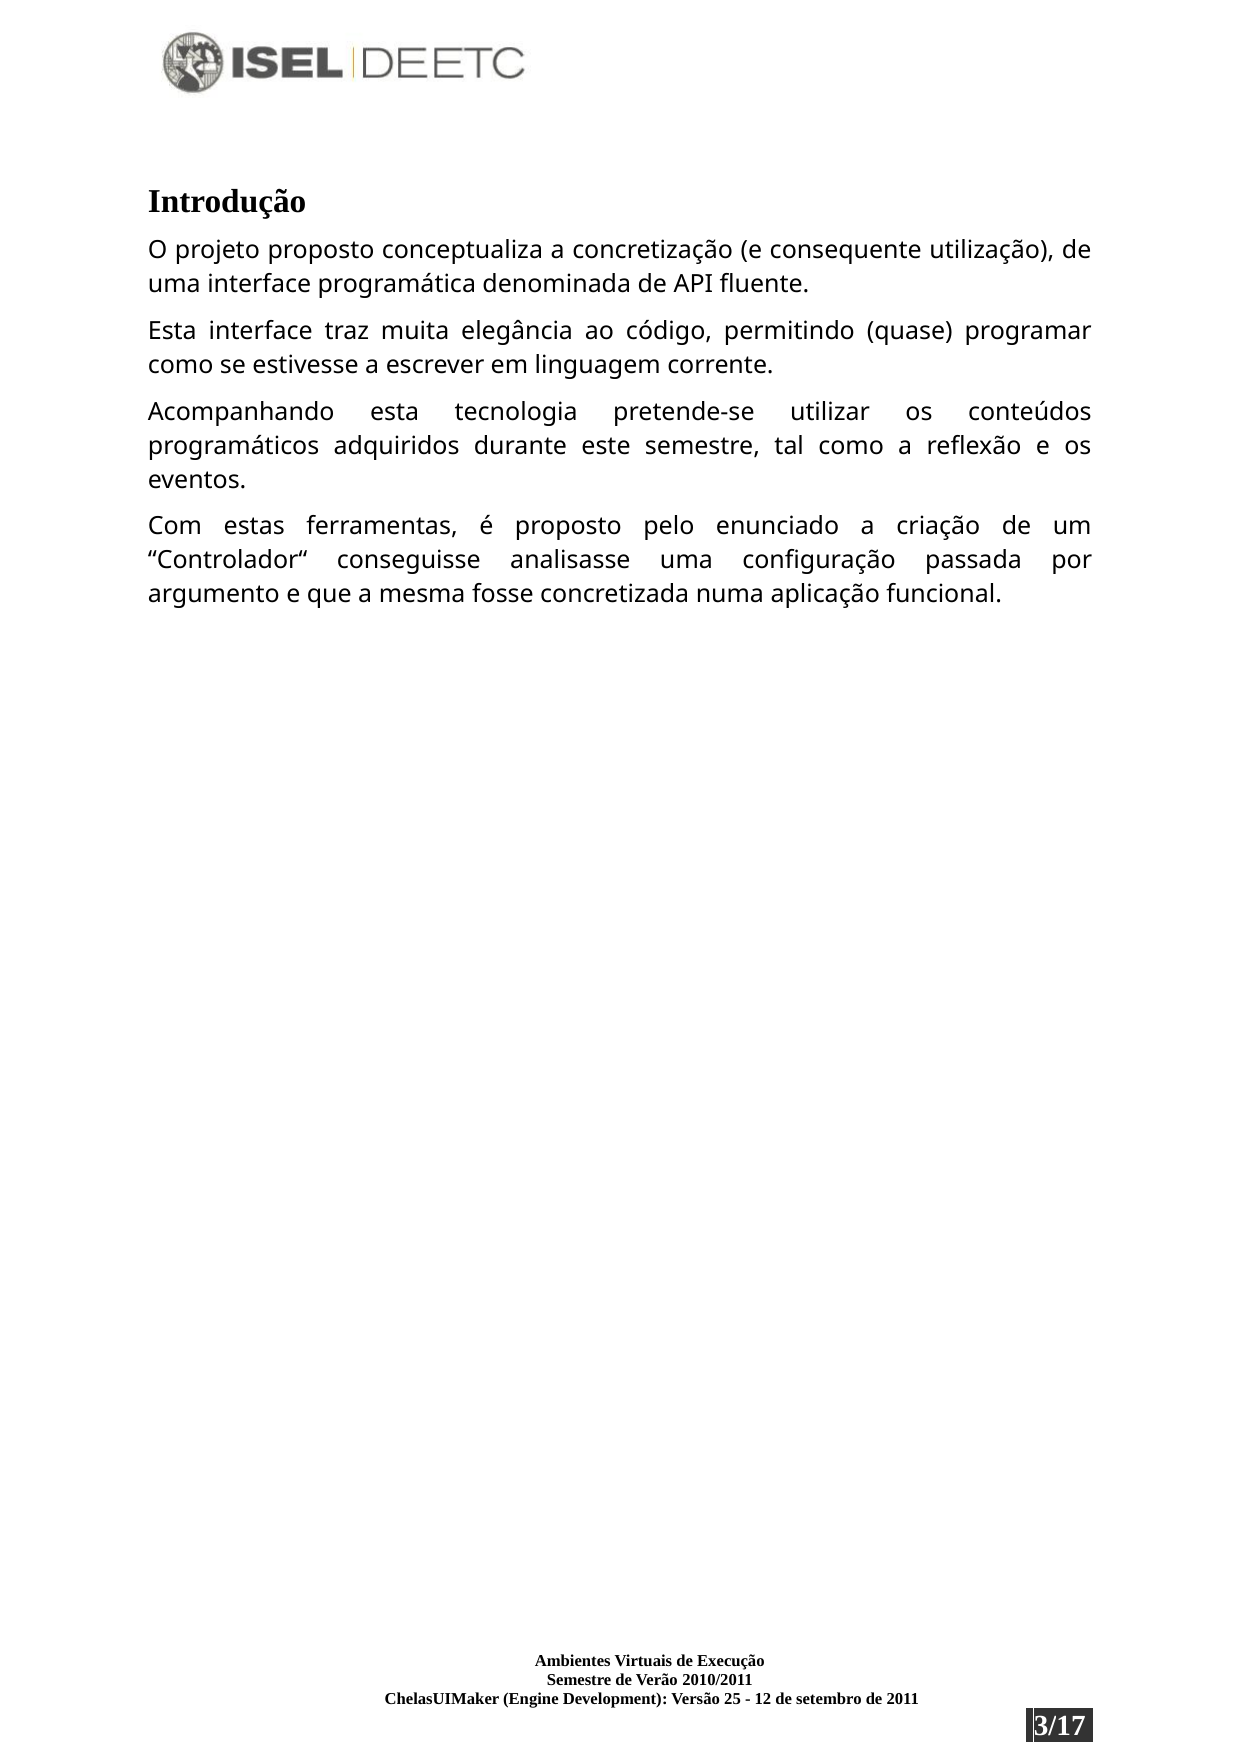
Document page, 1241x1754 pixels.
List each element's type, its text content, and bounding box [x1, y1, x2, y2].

subtitle Introdução [148, 181, 1093, 219]
text Com estas ferramentas, é proposto pelo enunciado a criação de um “Controlador“ conseguisse analisasse uma configuração passada por argumento e que a mesma fosse concretizada numa aplicação funcional. [148, 508, 1093, 610]
text O projeto proposto conceptualiza a concretização (e consequente utilização), de uma interface programática denominada de API fluente. [148, 232, 1093, 300]
picture [153, 17, 555, 118]
text Acompanhando esta tecnologia pretende-se utilizar os conteúdos programáticos adquiridos durante este semestre, tal como a reflexão e os eventos. [148, 393, 1093, 496]
text Esta interface traz muita elegância ao código, permitindo (quase) programar como se estivesse a escrever em linguagem corrente. [148, 313, 1093, 381]
